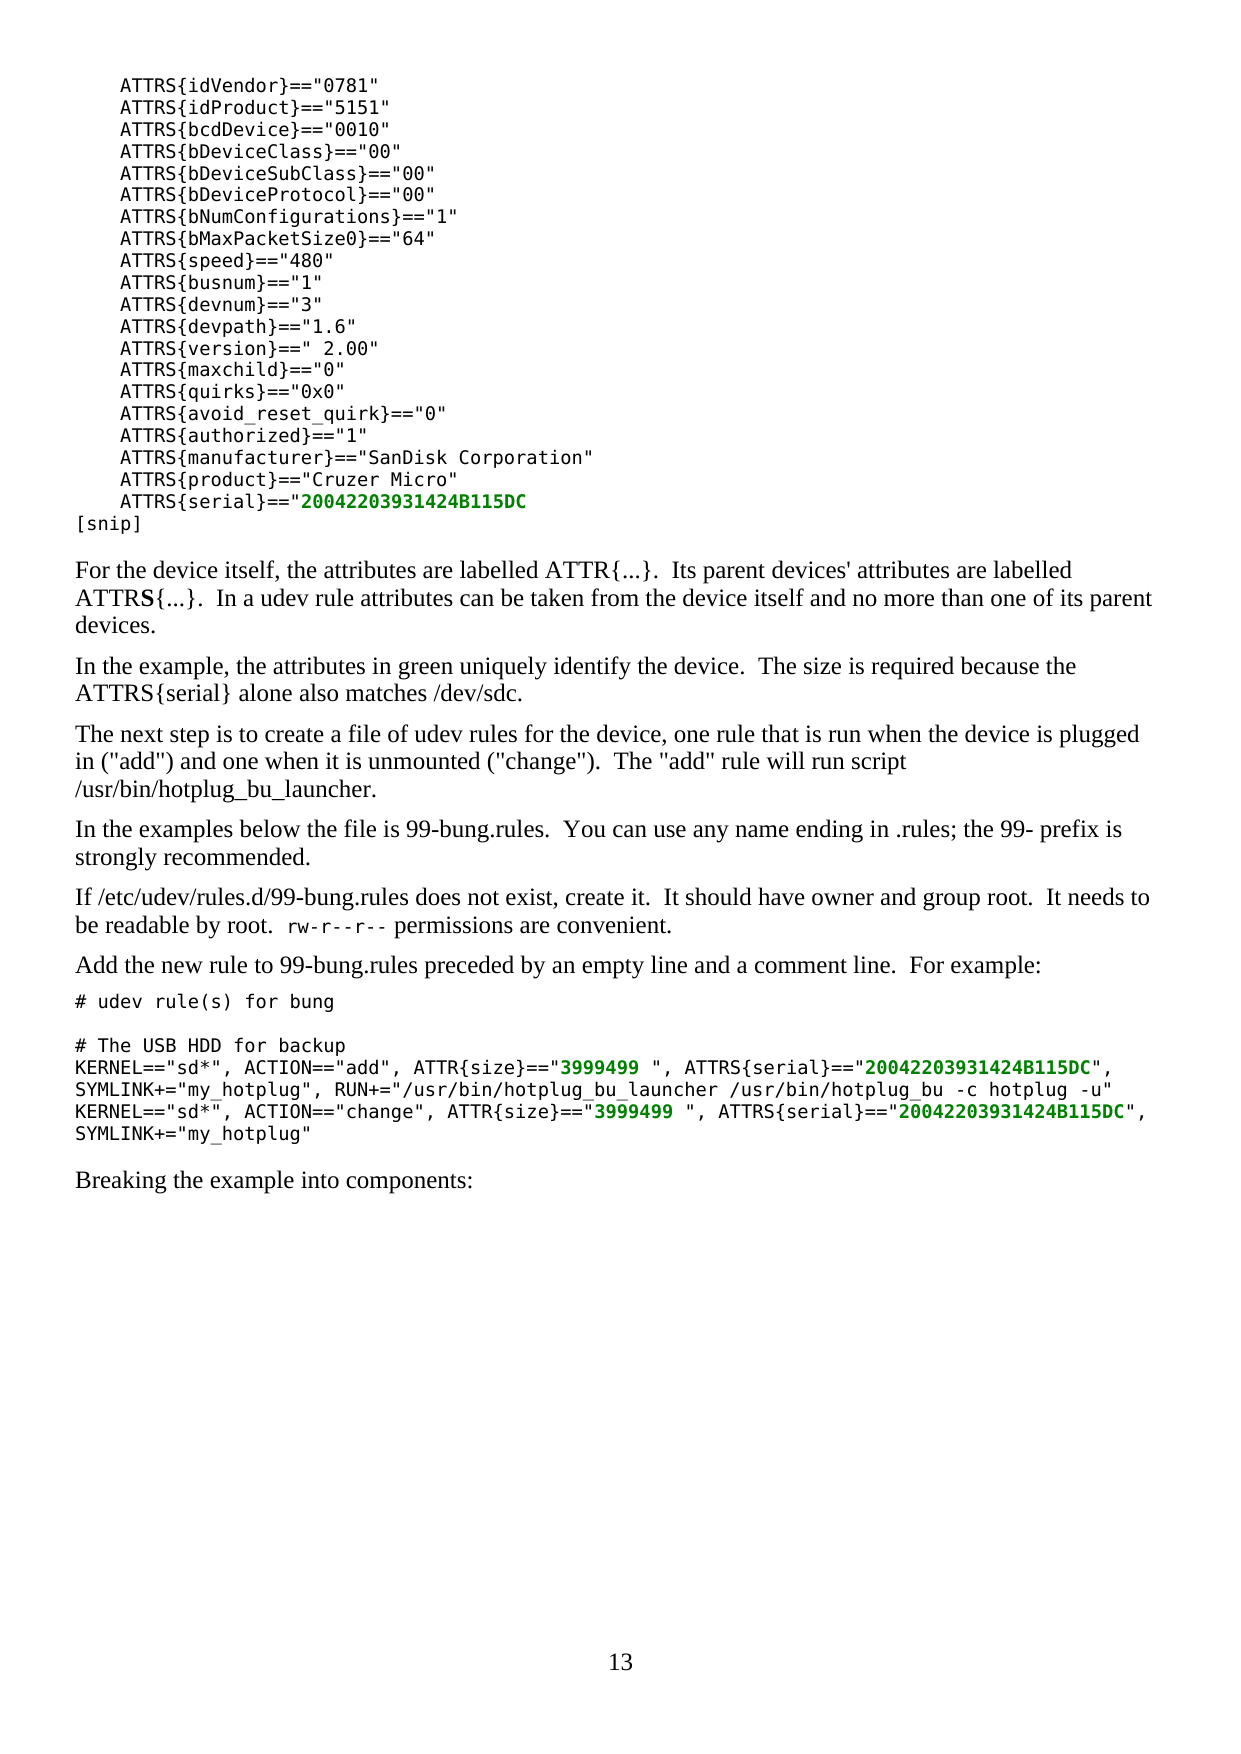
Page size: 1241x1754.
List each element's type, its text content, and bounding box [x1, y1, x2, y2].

text ATTRS{authorized}=="1" [75, 425, 1166, 447]
text ATTRS{manufacturer}=="SanDisk Corporation" [75, 447, 1166, 469]
text ATTRS{speed}=="480" [75, 250, 1166, 272]
text ATTRS{product}=="Cruzer Micro" [75, 469, 1166, 491]
text KERNEL=="sd*", ACTION=="change", ATTR{size}=="3999499 ", ATTRS{serial}=="20042203931424B115DC", SYMLINK+="my_hotplug" [75, 1101, 1166, 1166]
text Breaking the example into components: [75, 1166, 1166, 1194]
text ATTRS{idVendor}=="0781" [75, 75, 1166, 97]
text ATTRS{bDeviceSubClass}=="00" [75, 162, 1166, 184]
text ATTRS{devpath}=="1.6" [75, 316, 1166, 337]
text # The USB HDD for backup [75, 1035, 1166, 1057]
text ATTRS{bMaxPacketSize0}=="64" [75, 228, 1166, 250]
text In the examples below the file is 99-bung.rules. You can use any name ending in .rules; the 99- prefix is strongly recommended. [75, 815, 1166, 871]
text The next step is to create a file of udev rules for the device, one rule that is run when the device is plugged in ("add") and one when it is unmounted ("change"). The "add" rule will run script /usr/bin/hotplug_bu_launcher. [75, 720, 1166, 803]
text If /etc/udev/rules.d/99-bung.rules does not exist, create it. It should have owner and group root. It needs to be readable by root. rw-r--r-- permissions are convenient. [75, 883, 1166, 939]
text Add the new rule to 99-bung.rules preceded by an empty line and a comment line. For example: [75, 951, 1166, 979]
text ATTRS{quirks}=="0x0" [75, 381, 1166, 403]
text For the device itself, the attributes are labelled ATTR{...}. Its parent devices' attributes are labelled ATTRS{...}. In a udev rule attributes can be taken from the device itself and no more than one of its parent devices. [75, 556, 1166, 639]
text KERNEL=="sd*", ACTION=="add", ATTR{size}=="3999499 ", ATTRS{serial}=="20042203931424B115DC", SYMLINK+="my_hotplug", RUN+="/usr/bin/hotplug_bu_launcher /usr/bin/hotplug_bu -c hotplug -u" [75, 1057, 1166, 1101]
text ATTRS{bDeviceClass}=="00" [75, 141, 1166, 162]
text ATTRS{version}==" 2.00" [75, 337, 1166, 359]
text ATTRS{bDeviceProtocol}=="00" [75, 184, 1166, 206]
text [snip] [75, 512, 1166, 556]
text In the example, the attributes in green uniquely identify the device. The size is required because the ATTRS{serial} alone also matches /dev/sdc. [75, 652, 1166, 707]
text ATTRS{bcdDevice}=="0010" [75, 119, 1166, 141]
text ATTRS{serial}=="20042203931424B115DC [75, 491, 1166, 512]
text ATTRS{avoid_reset_quirk}=="0" [75, 403, 1166, 425]
text ATTRS{devnum}=="3" [75, 294, 1166, 316]
text ATTRS{maxchild}=="0" [75, 359, 1166, 381]
text ATTRS{busnum}=="1" [75, 272, 1166, 294]
text ATTRS{idProduct}=="5151" [75, 97, 1166, 119]
text ATTRS{bNumConfigurations}=="1" [75, 206, 1166, 228]
text # udev rule(s) for bung [75, 991, 1166, 1013]
